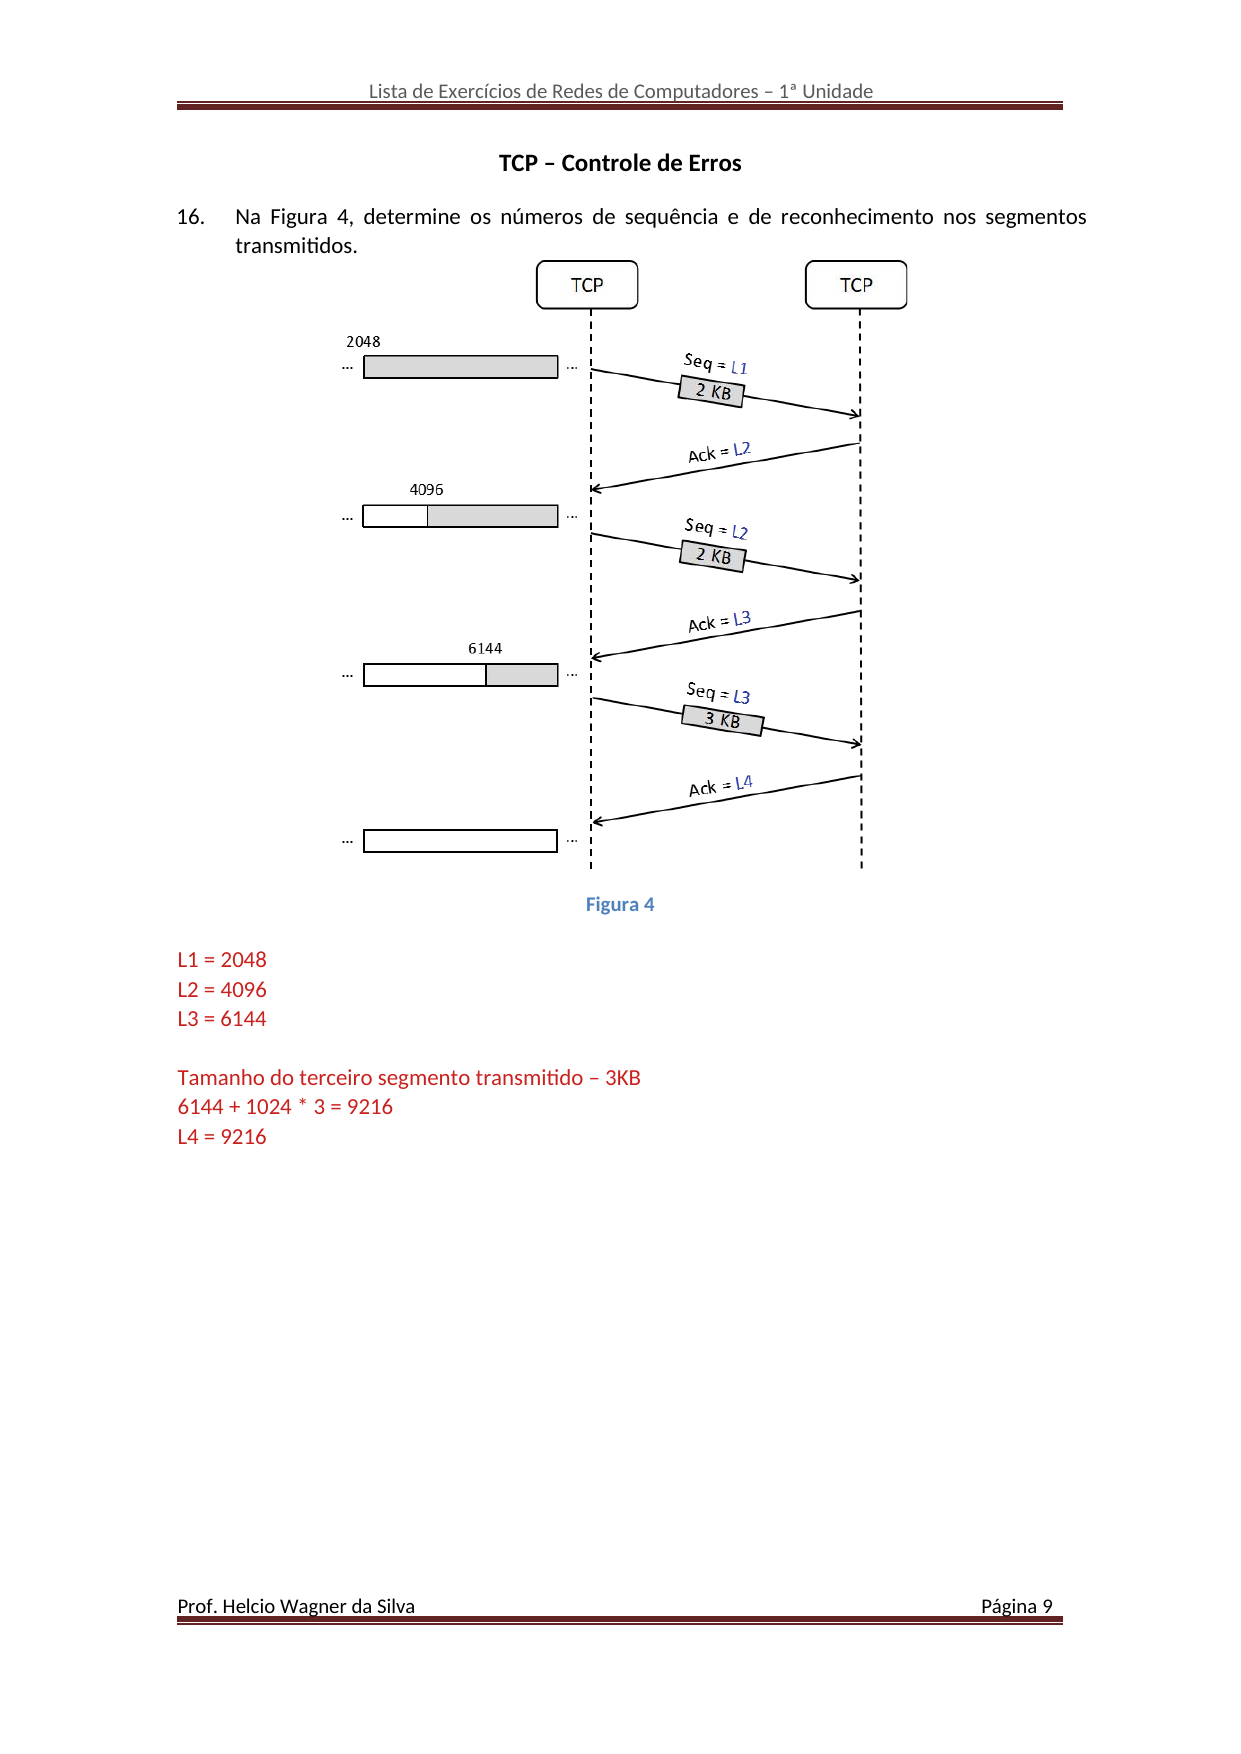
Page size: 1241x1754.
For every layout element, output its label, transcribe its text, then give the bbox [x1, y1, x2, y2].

text L3 = 6144 [177, 1004, 1063, 1032]
text Tamanho do terceiro segmento transmitido – 3KB [177, 1063, 1063, 1091]
text L2 = 4096 [177, 975, 1063, 1003]
text L4 = 9216 [177, 1122, 1063, 1150]
picture [332, 260, 908, 872]
text L1 = 2048 [177, 946, 1063, 974]
subtitle Figura 4 [177, 891, 1063, 917]
text 6144 + 1024 * 3 = 9216 [177, 1092, 1063, 1121]
text 16. Na Figura 4, determine os números de sequência e de reconhecimento nos segmentos transmitidos. [176, 202, 1088, 259]
subtitle TCP – Controle de Erros [177, 147, 1064, 178]
